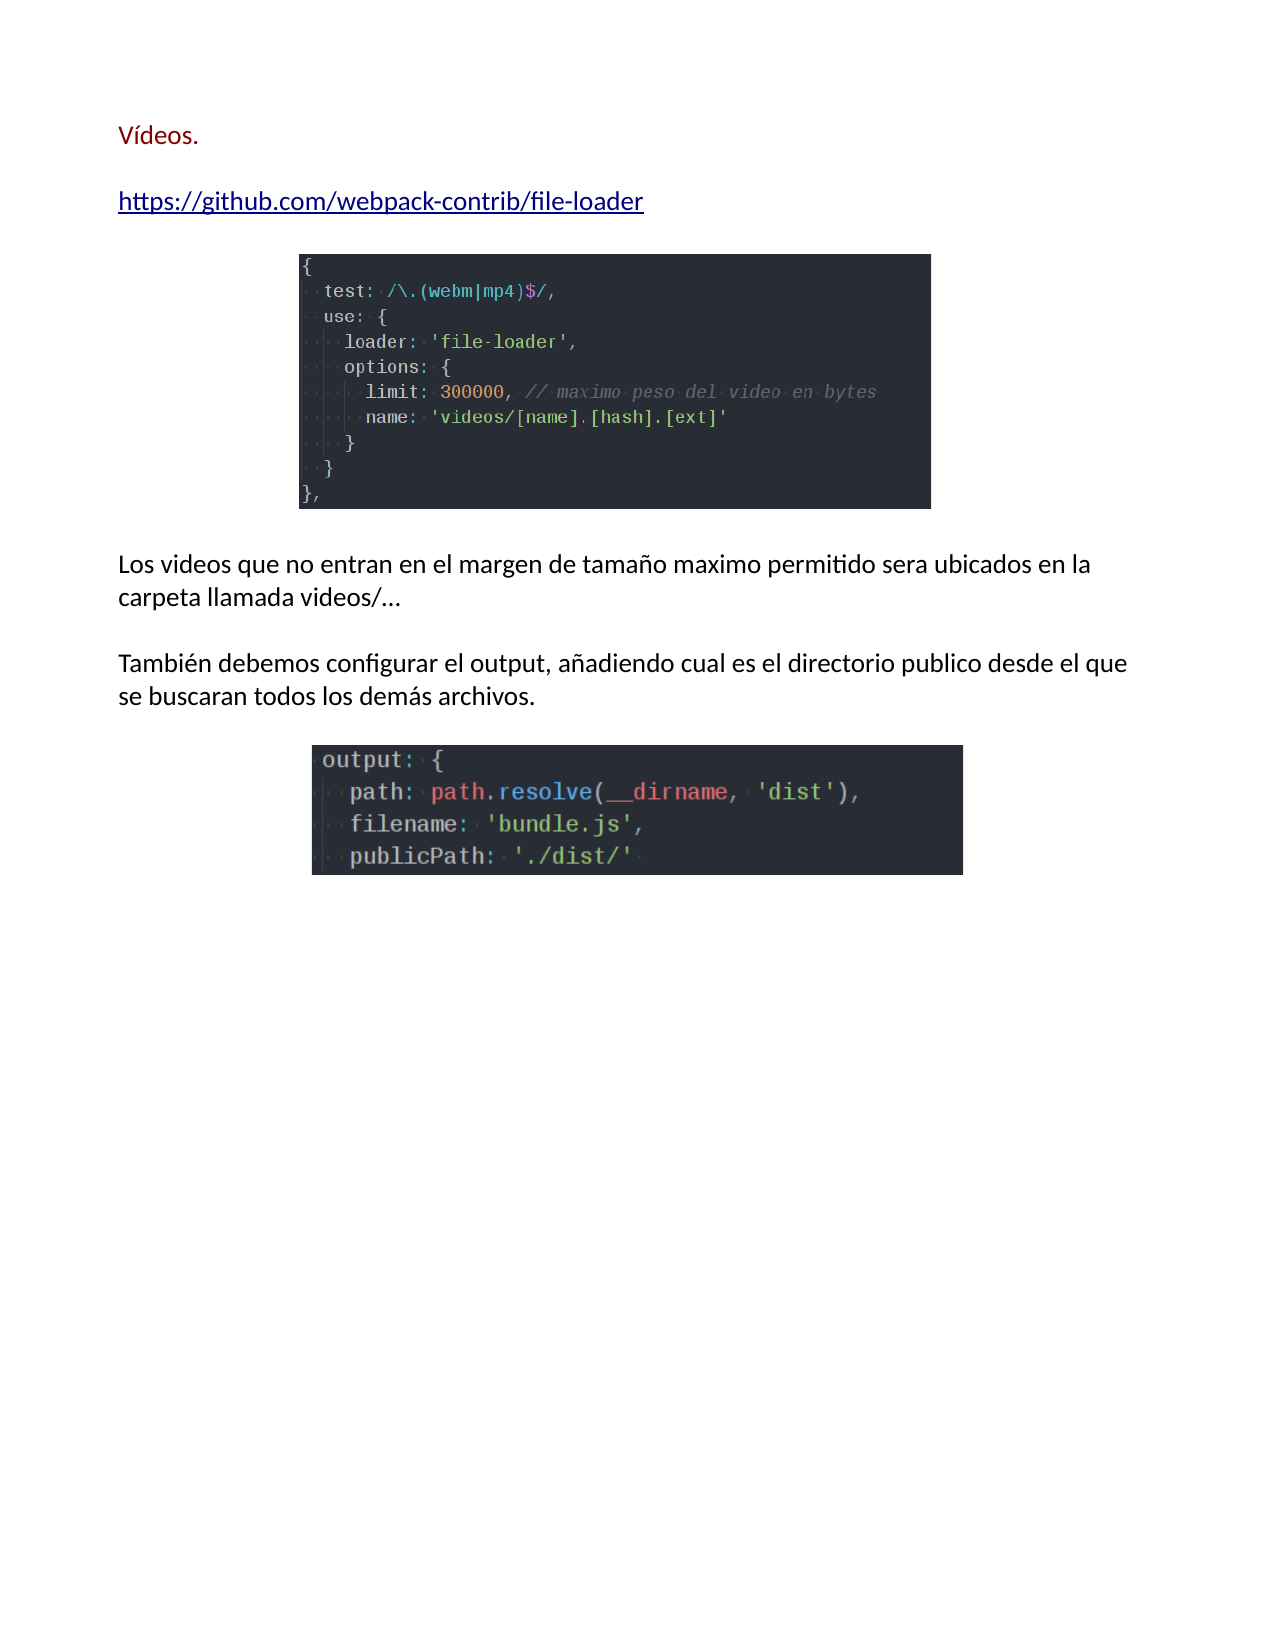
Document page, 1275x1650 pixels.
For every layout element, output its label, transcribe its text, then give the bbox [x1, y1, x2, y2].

text Los videos que no entran en el margen de tamaño maximo permitido sera ubicados en la carpeta llamada videos/… [118, 547, 1157, 613]
text Vídeos. [118, 118, 1157, 151]
text También debemos configurar el output, añadiendo cual es el directorio publico desde el que se buscaran todos los demás archivos. [118, 646, 1157, 712]
text https://github.com/webpack-contrib/file-loader [118, 184, 1157, 217]
picture [311, 745, 964, 875]
picture [299, 254, 932, 509]
